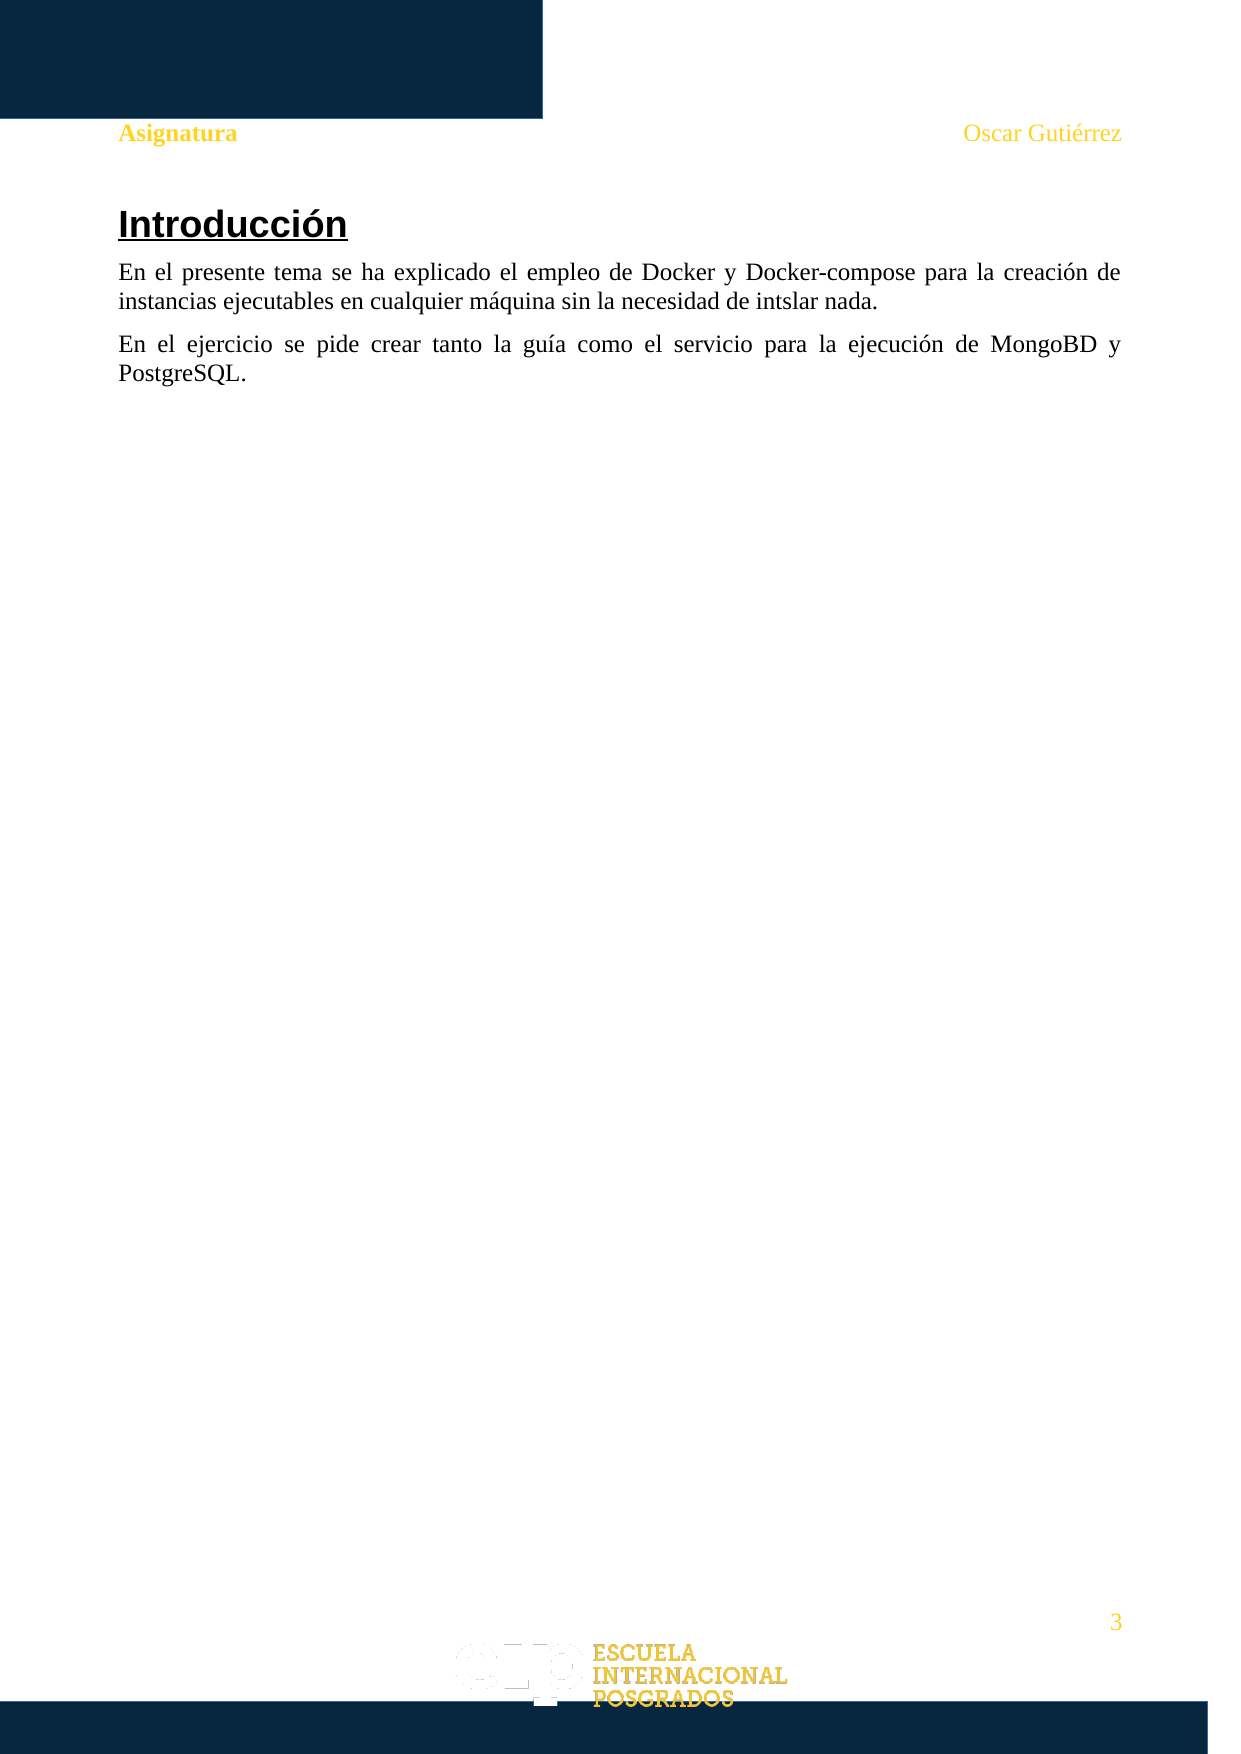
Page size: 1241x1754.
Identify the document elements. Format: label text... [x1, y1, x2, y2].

picture [452, 1614, 788, 1712]
text En el presente tema se ha explicado el empleo de Docker y Docker-compose para la creación de instancias ejecutables en cualquier máquina sin la necesidad de intslar nada. [118, 257, 1122, 315]
subtitle Introducción [118, 201, 1122, 245]
text En el ejercicio se pide crear tanto la guía como el servicio para la ejecución de MongoBD y PostgreSQL. [118, 329, 1122, 387]
